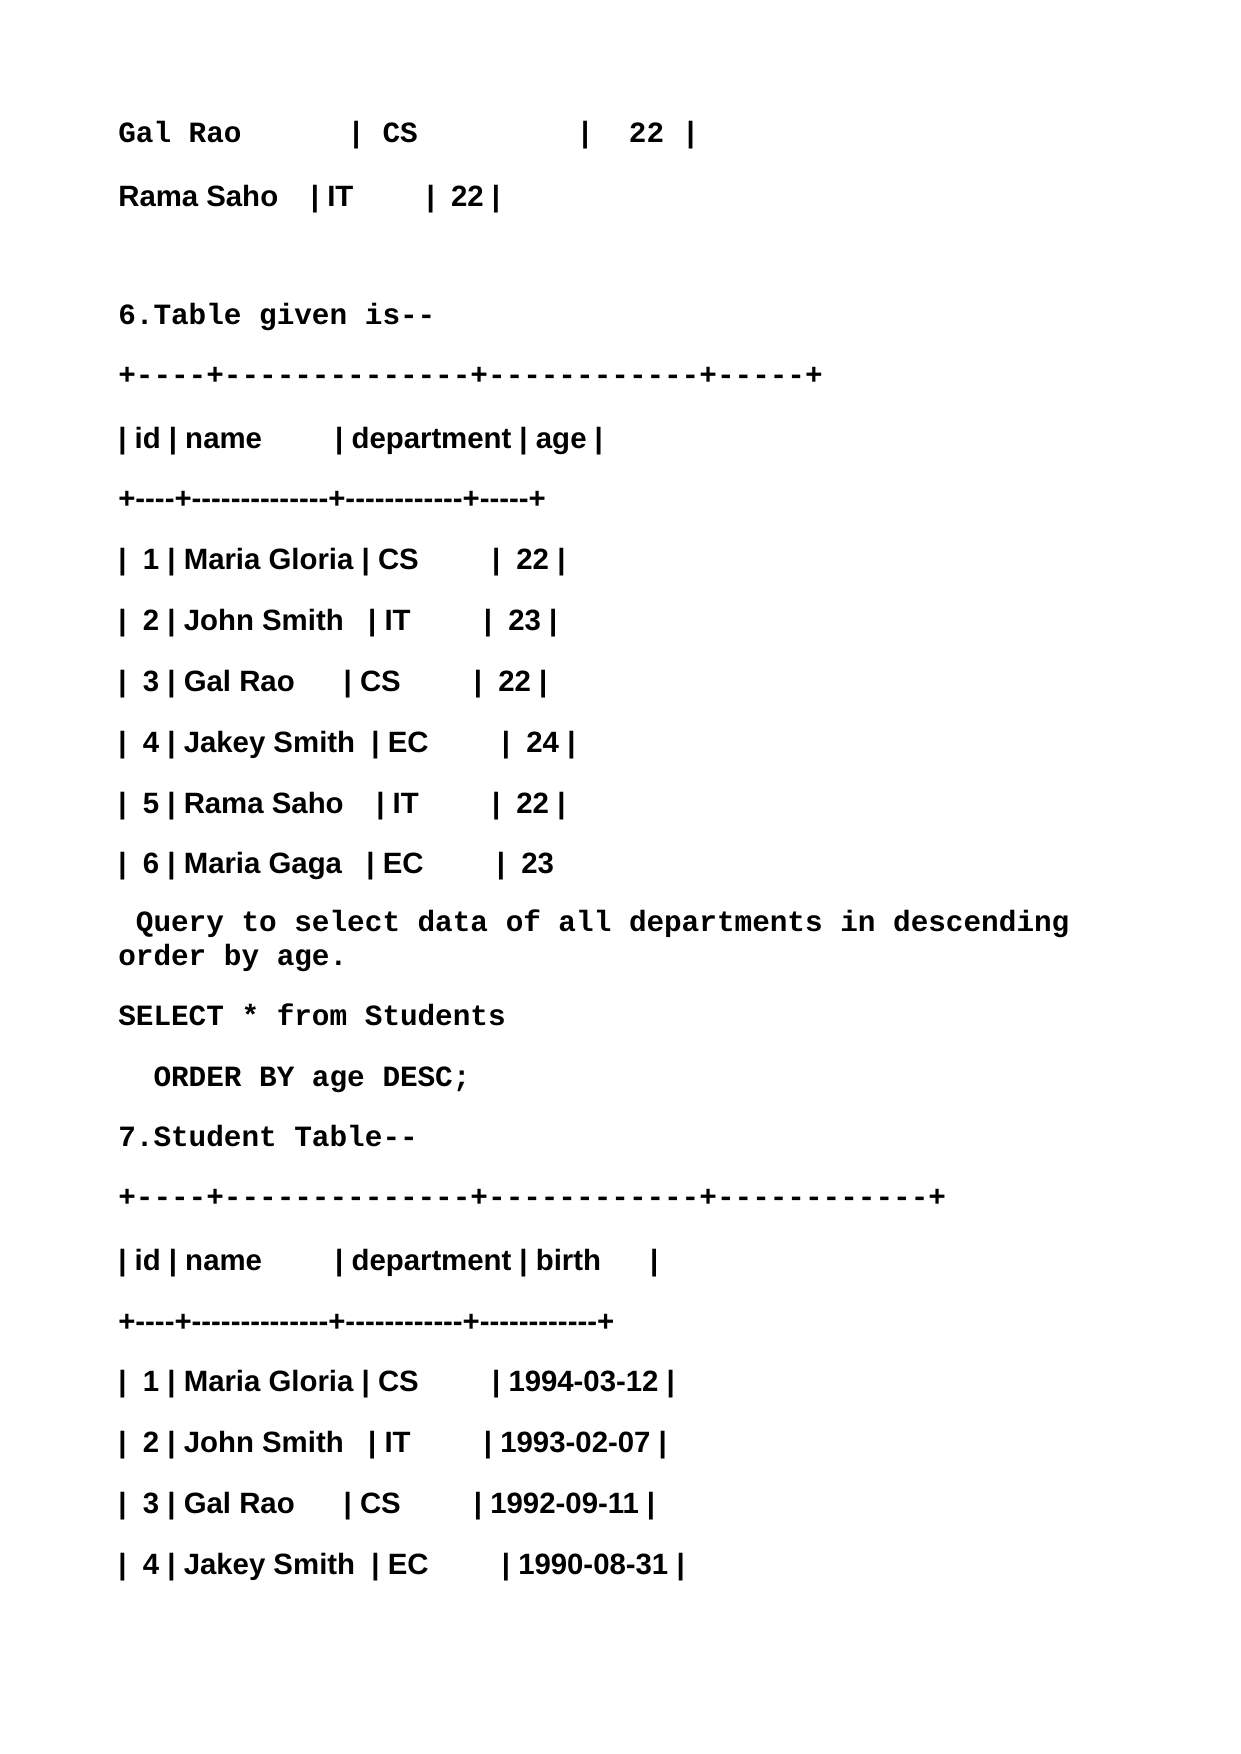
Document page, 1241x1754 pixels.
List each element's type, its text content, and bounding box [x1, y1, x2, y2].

subtitle | 6 | Maria Gaga | EC | 23 [118, 846, 1122, 880]
subtitle | id | name | department | age | [118, 421, 1122, 454]
subtitle | id | name | department | birth | [118, 1243, 1122, 1276]
subtitle | 2 | John Smith | IT | 23 | [118, 603, 1122, 637]
subtitle +----+--------------+------------+------------+ [118, 1182, 1122, 1216]
subtitle +----+--------------+------------+-----+ [118, 481, 1122, 515]
subtitle ORDER BY age DESC; [118, 1061, 1122, 1095]
subtitle | 3 | Gal Rao | CS | 1992-09-11 | [118, 1486, 1122, 1520]
subtitle 6.Table given is-- [118, 300, 1122, 333]
subtitle | 1 | Maria Gloria | CS | 22 | [118, 542, 1122, 576]
subtitle 7.Student Table-- [118, 1122, 1122, 1155]
subtitle | 1 | Maria Gloria | CS | 1994-03-12 | [118, 1364, 1122, 1398]
subtitle | 5 | Rama Saho | IT | 22 | [118, 786, 1122, 819]
subtitle | 4 | Jakey Smith | EC | 1990-08-31 | [118, 1547, 1122, 1581]
subtitle | 3 | Gal Rao | CS | 22 | [118, 664, 1122, 698]
subtitle +----+--------------+------------+-----+ [118, 360, 1122, 393]
subtitle +----+--------------+------------+------------+ [118, 1303, 1122, 1337]
subtitle Query to select data of all departments in descending order by age. [118, 907, 1122, 974]
subtitle SELECT * from Students [118, 1001, 1122, 1034]
subtitle Gal Rao | CS | 22 | [118, 118, 1122, 151]
subtitle | 2 | John Smith | IT | 1993-02-07 | [118, 1425, 1122, 1459]
subtitle | 4 | Jakey Smith | EC | 24 | [118, 725, 1122, 758]
subtitle Rama Saho | IT | 22 | [118, 178, 1122, 212]
